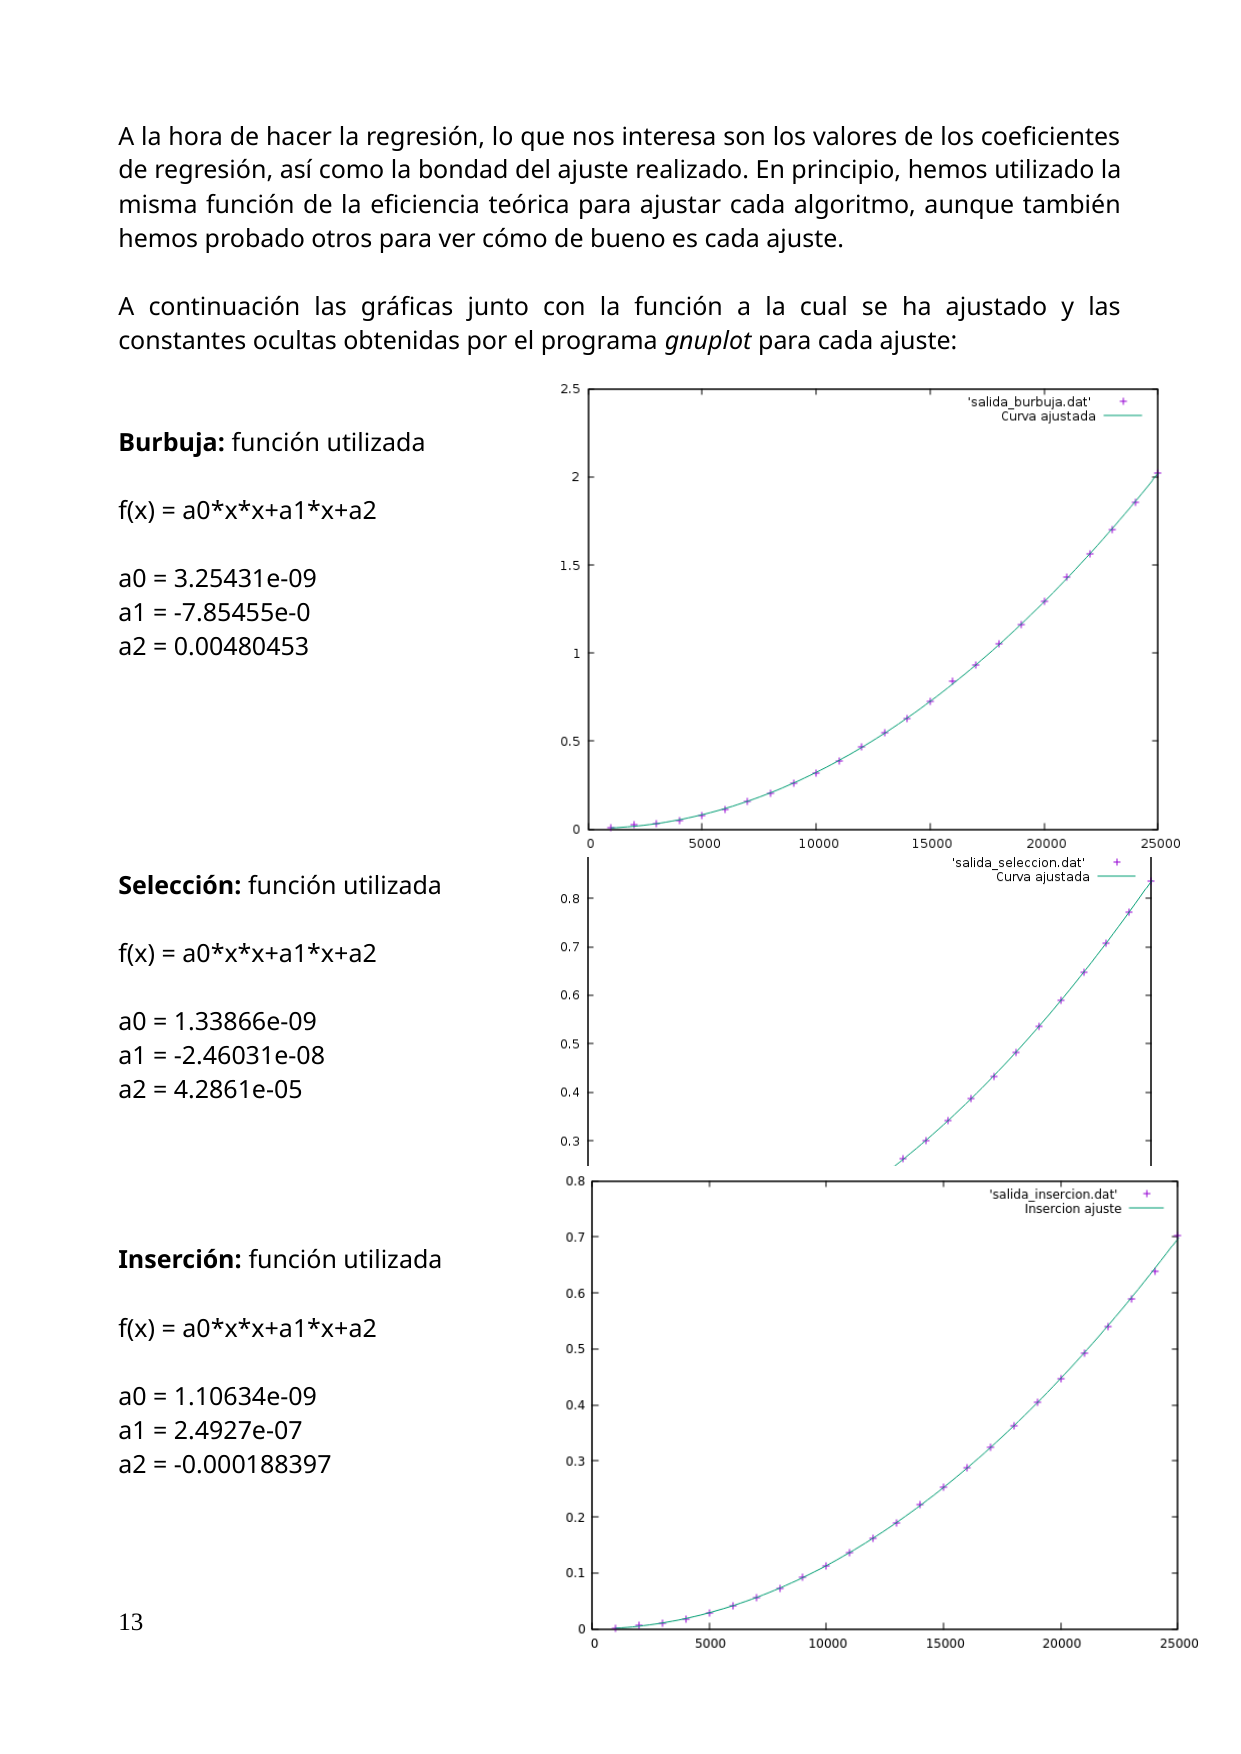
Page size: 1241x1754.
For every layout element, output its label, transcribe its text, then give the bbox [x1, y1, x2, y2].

text a1 = 2.4927e-07 [118, 1412, 545, 1447]
text a1 = -7.85455e-0 [118, 595, 535, 629]
text a0 = 1.10634e-09 [118, 1378, 545, 1412]
text f(x) = a0*x*x+a1*x+a2 [118, 1310, 545, 1344]
text a1 = -2.46031e-08 [118, 1038, 535, 1072]
text f(x) = a0*x*x+a1*x+a2 [118, 936, 535, 970]
text Inserción: función utilizada [118, 1242, 535, 1276]
picture [535, 372, 1199, 1657]
text Burbuja: función utilizada [118, 425, 535, 459]
text a2 = 4.2861e-05 [118, 1072, 535, 1106]
text a2 = 0.00480453 [118, 629, 535, 663]
text A la hora de hacer la regresión, lo que nos interesa son los valores de los coeficientes de regresión, así como la bondad del ajuste realizado. En principio, hemos utilizado la misma función de la eficiencia teórica para ajustar cada algoritmo, aunque también hemos probado otros para ver cómo de bueno es cada ajuste. [118, 118, 1122, 254]
text Selección: función utilizada [118, 867, 535, 902]
text A continuación las gráficas junto con la función a la cual se ha ajustado y las constantes ocultas obtenidas por el programa gnuplot para cada ajuste: [118, 288, 1122, 357]
text a0 = 3.25431e-09 [118, 561, 535, 595]
text a2 = -0.000188397 [118, 1447, 545, 1481]
text f(x) = a0*x*x+a1*x+a2 [118, 493, 535, 527]
text a0 = 1.33866e-09 [118, 1004, 535, 1038]
